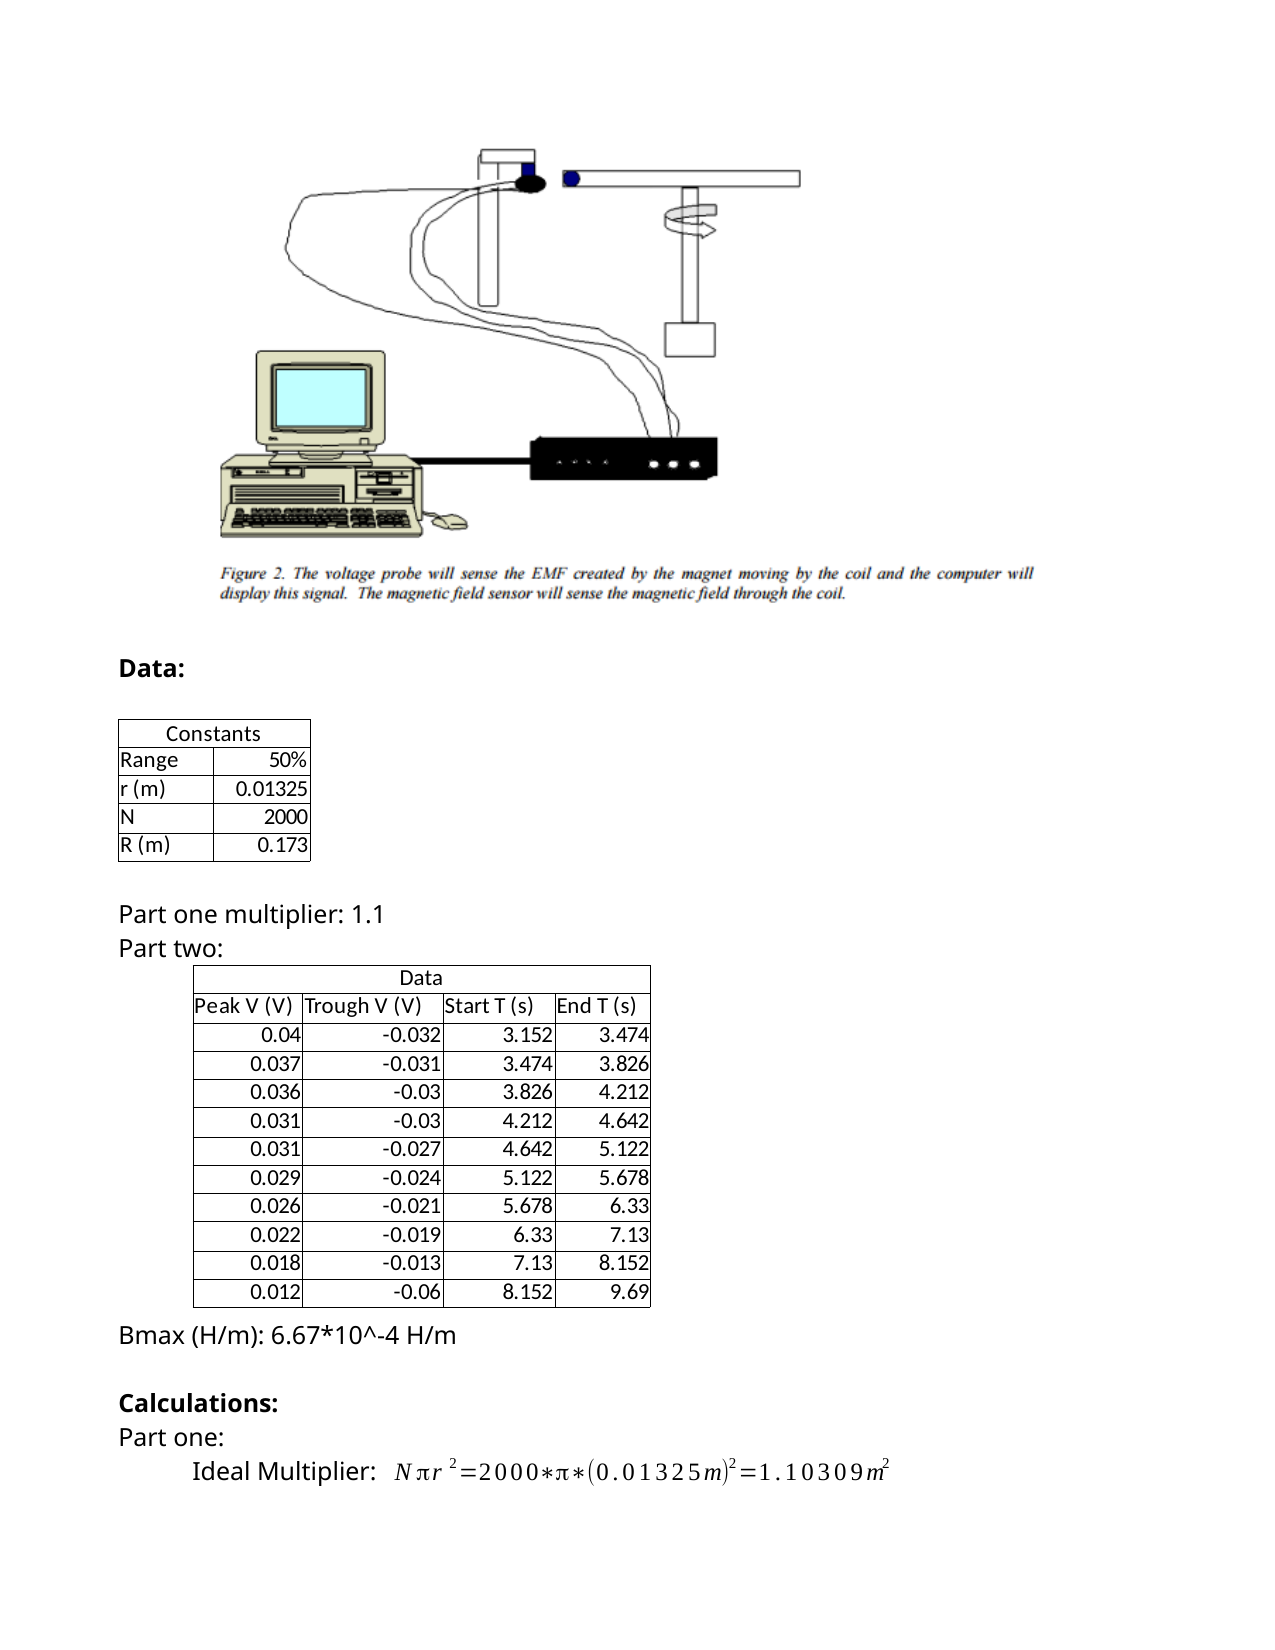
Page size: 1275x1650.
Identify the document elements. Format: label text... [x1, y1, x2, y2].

picture [192, 118, 1062, 610]
text Part one multiplier: 1.1 [118, 897, 1157, 931]
text Bmax (H/m): 6.67*10^-4 H/m [118, 1317, 1157, 1352]
text Data: [118, 651, 1157, 685]
text Part one: [118, 1420, 1157, 1454]
text Ideal Multiplier: [118, 1454, 1157, 1488]
text Calculations: [118, 1386, 1157, 1420]
text Part two: [118, 931, 1157, 965]
